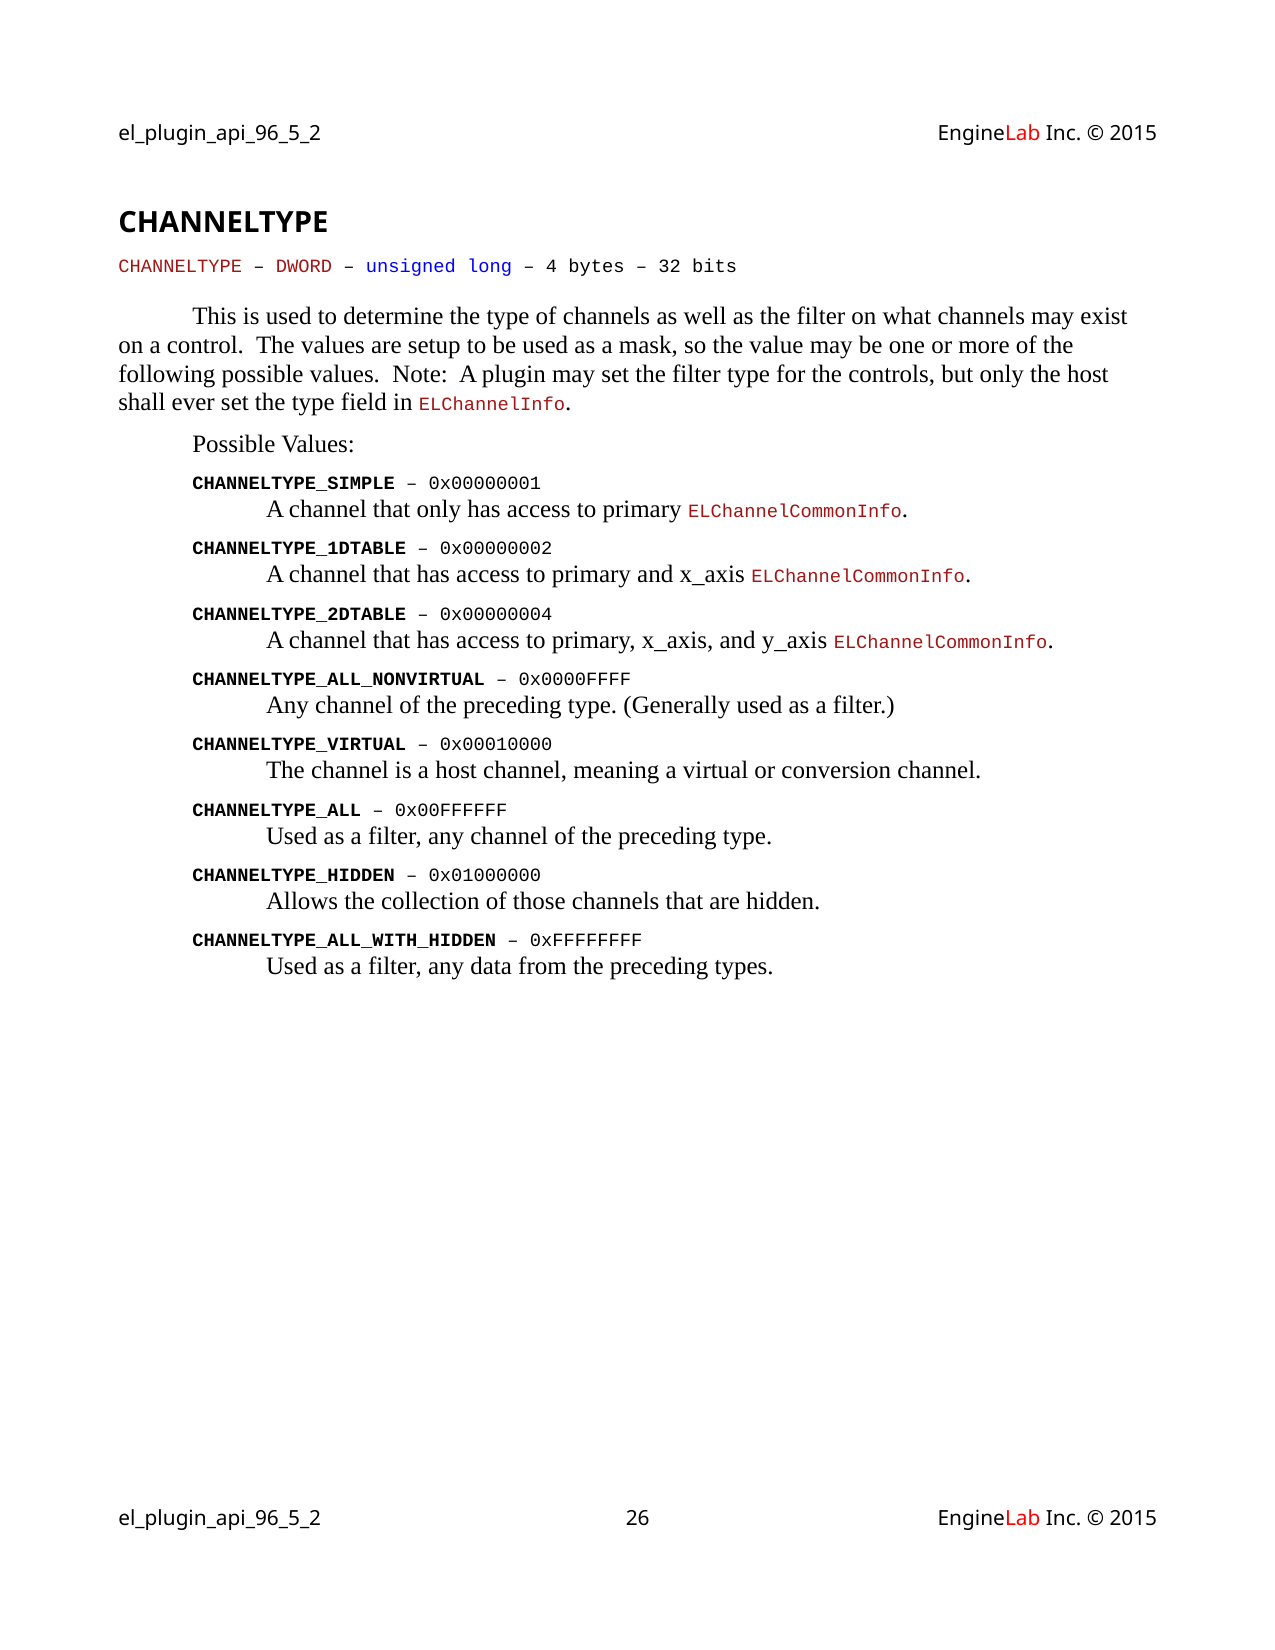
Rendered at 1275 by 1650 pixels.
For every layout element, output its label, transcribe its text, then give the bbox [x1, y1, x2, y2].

text CHANNELTYPE_ALL_NONVIRTUAL – 0x0000FFFF [118, 666, 1157, 690]
text Used as a filter, any channel of the preceding type. [118, 821, 1157, 849]
text A channel that only has access to primary ELChannelCommonInfo. [118, 494, 1157, 523]
text CHANNELTYPE_VIRTUAL – 0x00010000 [118, 732, 1157, 756]
text CHANNELTYPE_SIMPLE – 0x00000001 [118, 470, 1157, 494]
text This is used to determine the type of channels as well as the filter on what channels may exist on a control. The values are setup to be used as a mask, so the value may be one or more of the following possible values. Note: A plugin may set the filter type for the controls, but only the host shall ever set the type field in ELChannelInfo. [118, 301, 1157, 416]
text CHANNELTYPE_HIDDEN – 0x01000000 [118, 862, 1157, 886]
text CHANNELTYPE – DWORD – unsigned long – 4 bytes – 32 bits [118, 253, 1157, 277]
text Any channel of the preceding type. (Generally used as a filter.) [118, 690, 1157, 719]
text A channel that has access to primary and x_axis ELChannelCommonInfo. [118, 559, 1157, 588]
subtitle CHANNELTYPE [118, 201, 1157, 241]
text CHANNELTYPE_2DTABLE – 0x00000004 [118, 601, 1157, 625]
text Possible Values: [118, 429, 1157, 458]
text Used as a filter, any data from the preceding types. [118, 951, 1157, 980]
text Allows the collection of those channels that are hidden. [118, 886, 1157, 915]
text CHANNELTYPE_1DTABLE – 0x00000002 [118, 536, 1157, 559]
text The channel is a host channel, meaning a virtual or conversion channel. [118, 756, 1157, 784]
text CHANNELTYPE_ALL_WITH_HIDDEN – 0xFFFFFFFF [118, 927, 1157, 951]
text A channel that has access to primary, x_axis, and y_axis ELChannelCommonInfo. [118, 625, 1157, 654]
text CHANNELTYPE_ALL – 0x00FFFFFF [118, 797, 1157, 821]
